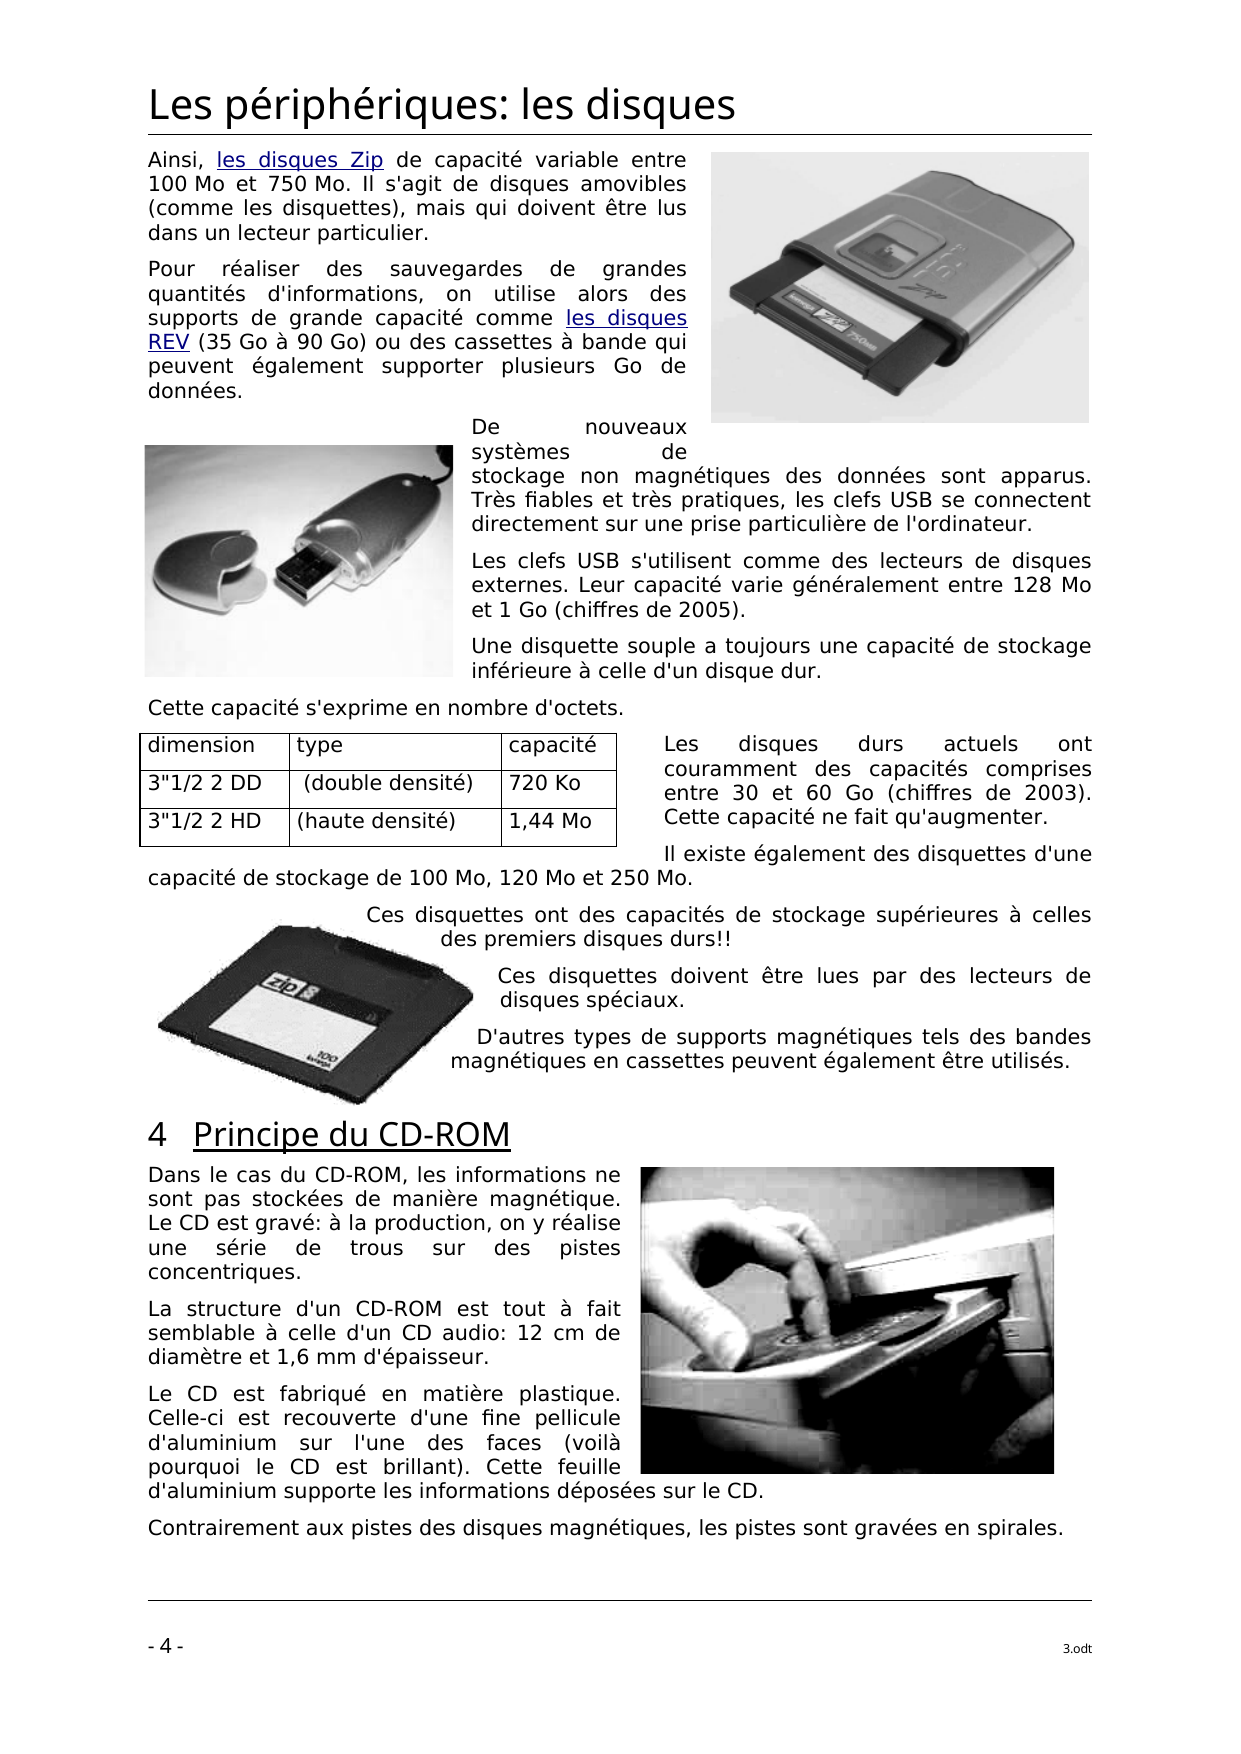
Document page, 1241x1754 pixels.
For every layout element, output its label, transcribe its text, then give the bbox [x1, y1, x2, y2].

table_cell 3"1/2 2 HD [141, 809, 289, 846]
text [148, 1025, 245, 1074]
table_cell (haute densité) [290, 809, 501, 846]
text La structure d'un CD-ROM est tout à fait semblable à celle d'un CD audio: 12 cm de diamètre et 1,6 mm d'épaisseur. [148, 1297, 640, 1369]
text [1055, 1297, 1092, 1369]
table_cell 1,44 Mo [502, 809, 616, 846]
text De nouveaux systèmes de stockage non magnétiques des données sont apparus. Très fiables et très pratiques, les clefs USB se connectent directement sur une prise particulière de l'ordinateur. [148, 415, 1092, 537]
table_header dimension [141, 734, 289, 770]
text Cette capacité s'exprime en nombre d'octets. [148, 696, 1092, 720]
text Une disquette souple a toujours une capacité de stockage inférieure à celle d'un disque dur. [148, 634, 1092, 683]
text Ces disquettes ont des capacités de stockage supérieures à celles des premiers disques durs!! [148, 903, 1092, 952]
text Il existe également des disquettes d'une capacité de stockage de 100 Mo, 120 Mo et 250 Mo. [148, 842, 1092, 891]
table_cell 720 Ko [502, 771, 616, 808]
text Pour réaliser des sauvegardes de grandes quantités d'informations, on utilise alors des supports de grande capacité comme les disques REV (35 Go à 90 Go) ou des cassettes à bande qui peuvent également supporter plusieurs Go de données. [148, 257, 711, 403]
table_header capacité [502, 734, 616, 770]
text Ainsi, les disques Zip de capacité variable entre 100 Mo et 750 Mo. Il s'agit de disques amovibles (comme les disquettes), mais qui doivent être lus dans un lecteur particulier. [148, 148, 1092, 245]
subtitle Principe du CD-ROM [148, 1111, 1092, 1157]
table_header type [290, 734, 501, 770]
text Le CD est fabriqué en matière plastique. Celle-ci est recouverte d'une fine pellicule d'aluminium sur l'une des faces (voilà pourquoi le CD est brillant). Cette feuille d'aluminium supporte les informations déposées sur le CD. [148, 1382, 1092, 1503]
table_cell 3"1/2 2 DD [141, 771, 289, 808]
text D'autres types de supports magnétiques tels des bandes magnétiques en cassettes peuvent également être utilisés. [406, 1025, 1092, 1074]
table_cell (double densité) [290, 771, 501, 808]
text Dans le cas du CD-ROM, les informations ne sont pas stockées de manière magnétique. Le CD est gravé: à la production, on y réalise une série de trous sur des pistes concentriques. [148, 1163, 1092, 1284]
text Ces disquettes doivent être lues par des lecteurs de disques spéciaux. [444, 964, 1092, 1013]
text Les clefs USB s'utilisent comme des lecteurs de disques externes. Leur capacité varie généralement entre 128 Mo et 1 Go (chiffres de 2005). [454, 549, 1092, 622]
text Les disques durs actuels ont couramment des capacités comprises entre 30 et 60 Go (chiffres de 2003). Cette capacité ne fait qu'augmenter. [617, 732, 1092, 829]
text Contrairement aux pistes des disques magnétiques, les pistes sont gravées en spirales. [148, 1516, 1092, 1540]
